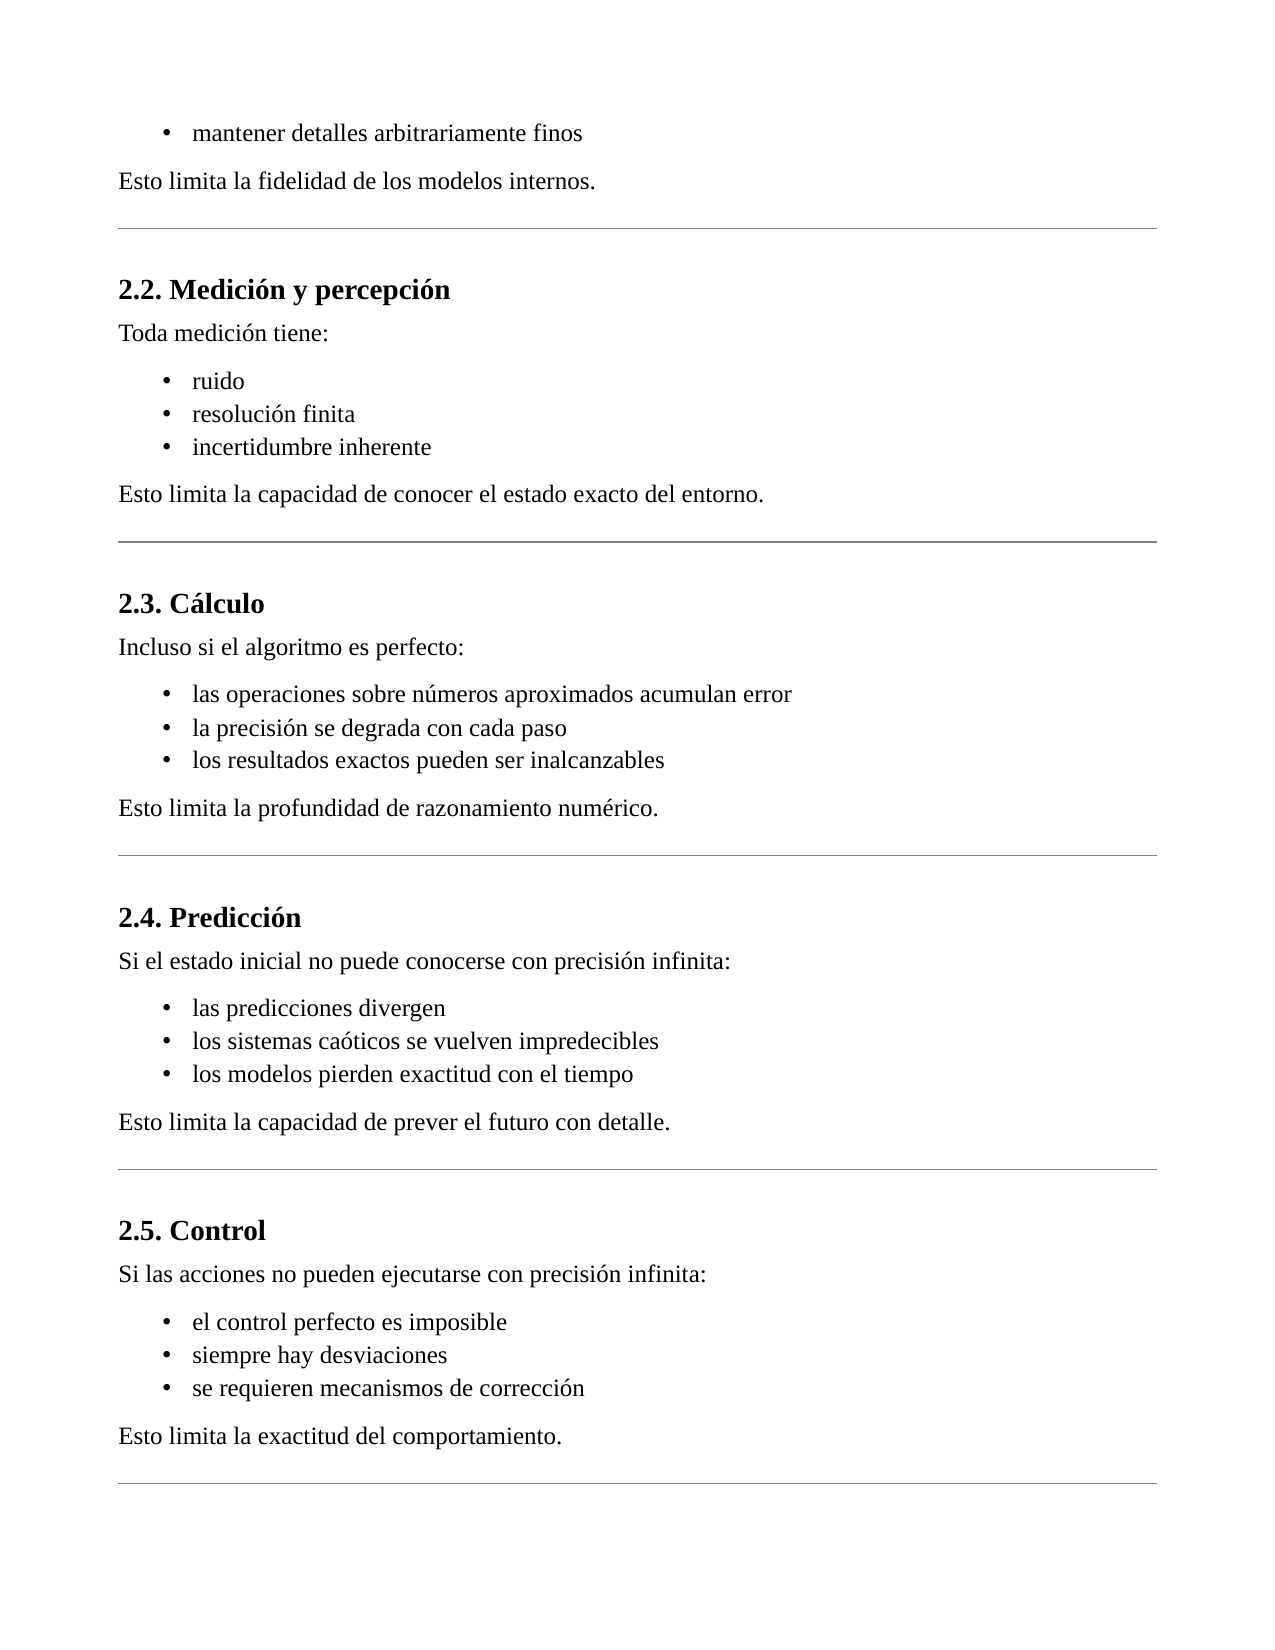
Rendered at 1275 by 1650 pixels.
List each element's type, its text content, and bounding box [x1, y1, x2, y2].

list se requieren mecanismos de corrección [162, 1373, 1157, 1402]
text Esto limita la fidelidad de los modelos internos. [118, 166, 1157, 194]
text Esto limita la profundidad de razonamiento numérico. [118, 793, 1157, 822]
list incertidumbre inherente [162, 432, 1157, 461]
text Esto limita la capacidad de conocer el estado exacto del entorno. [118, 479, 1157, 508]
list los sistemas caóticos se vuelven impredecibles [162, 1026, 1157, 1055]
text Incluso si el algoritmo es perfecto: [118, 632, 1157, 661]
text Toda medición tiene: [118, 318, 1157, 347]
text Esto limita la capacidad de prever el futuro con detalle. [118, 1107, 1157, 1136]
list ruido [162, 366, 1157, 394]
subtitle 2.4. Predicción [118, 900, 1157, 933]
list los resultados exactos pueden ser inalcanzables [162, 746, 1157, 774]
subtitle 2.5. Control [118, 1213, 1157, 1247]
list las predicciones divergen [162, 993, 1157, 1022]
list el control perfecto es imposible [162, 1307, 1157, 1336]
text Si el estado inicial no puede conocerse con precisión infinita: [118, 946, 1157, 974]
subtitle 2.2. Medición y percepción [118, 272, 1157, 306]
list siempre hay desviaciones [162, 1340, 1157, 1369]
subtitle 2.3. Cálculo [118, 586, 1157, 619]
list resolución finita [162, 399, 1157, 428]
text Esto limita la exactitud del comportamiento. [118, 1421, 1157, 1449]
list las operaciones sobre números aproximados acumulan error [162, 679, 1157, 708]
list mantener detalles arbitrariamente finos [162, 118, 1157, 147]
text Si las acciones no pueden ejecutarse con precisión infinita: [118, 1259, 1157, 1288]
list los modelos pierden exactitud con el tiempo [162, 1059, 1157, 1088]
list la precisión se degrada con cada paso [162, 713, 1157, 741]
